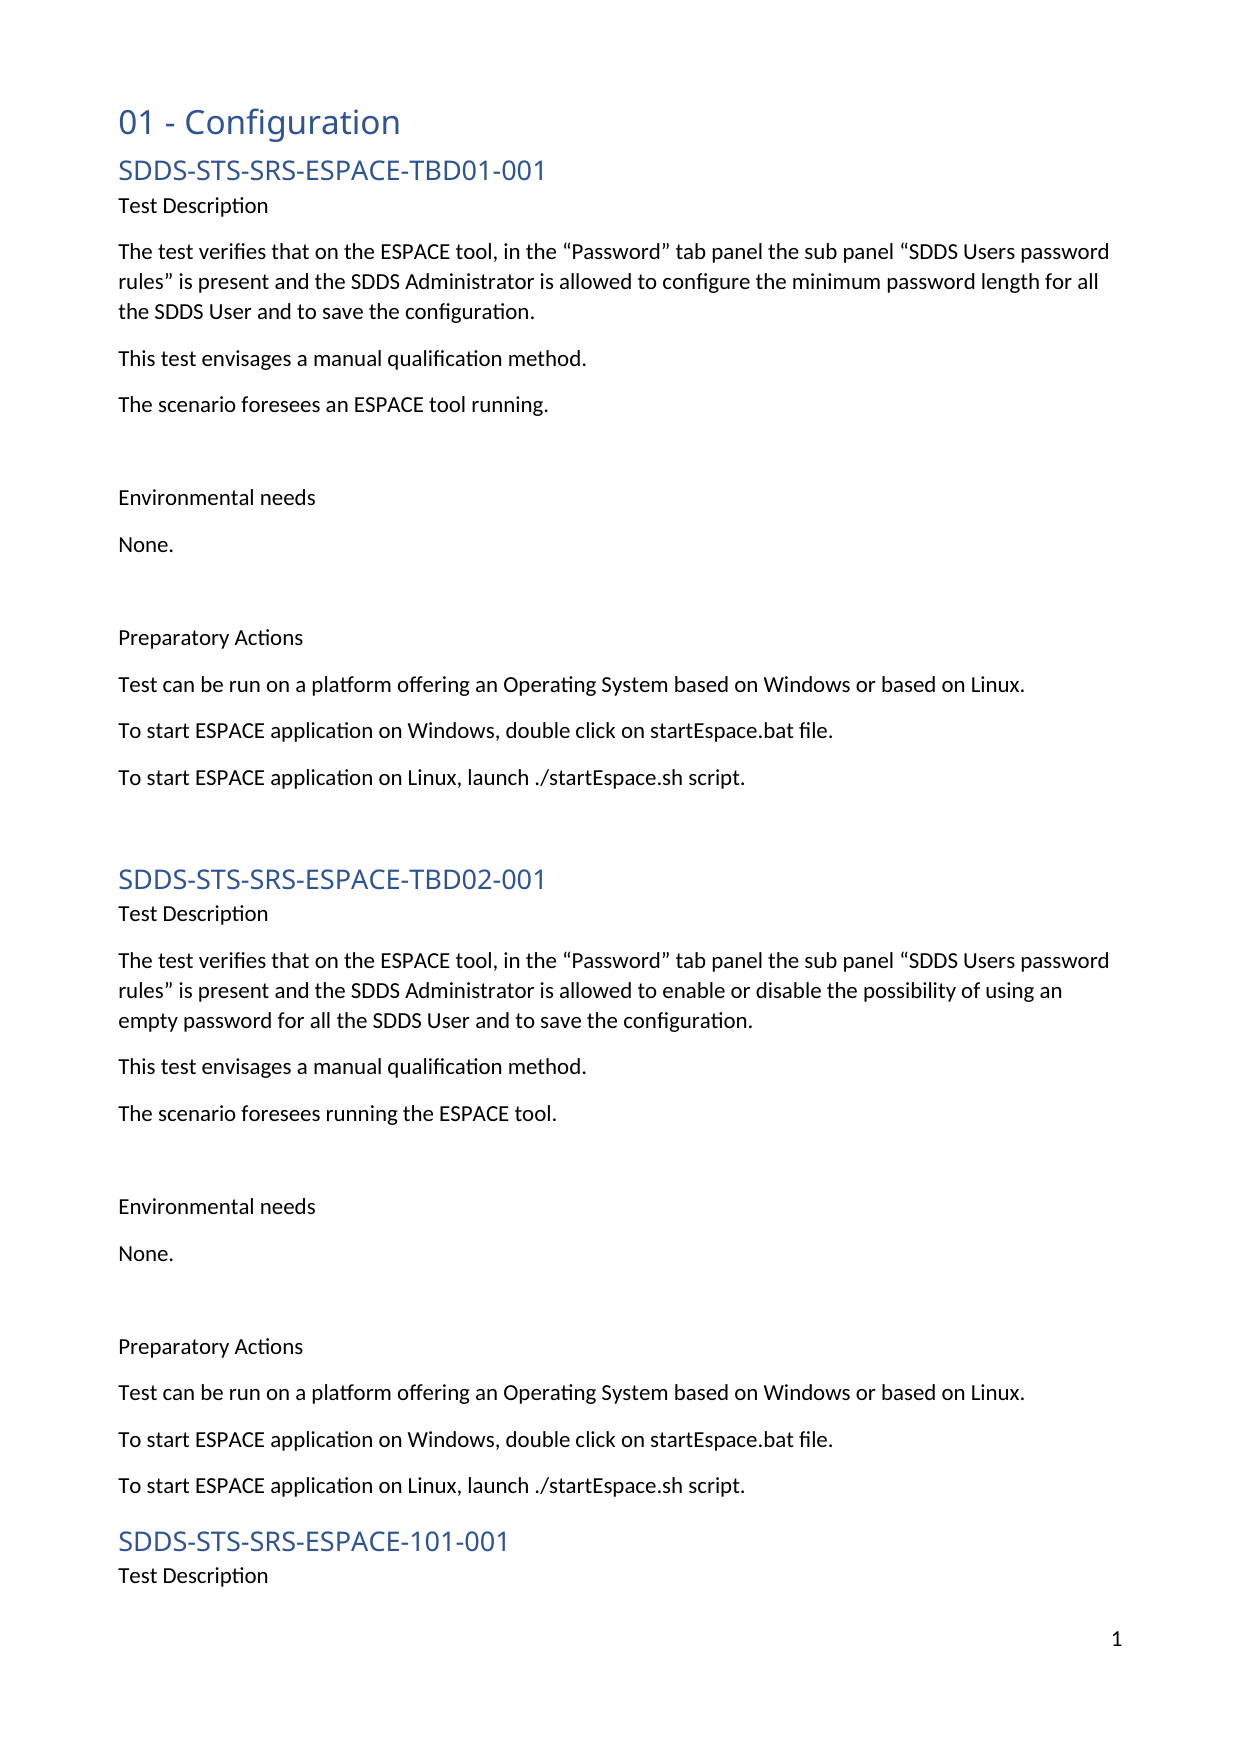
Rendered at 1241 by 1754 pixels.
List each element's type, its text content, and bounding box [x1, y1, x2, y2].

text Test can be run on a platform offering an Operating System based on Windows or based on Linux. [118, 670, 1122, 698]
text The scenario foresees running the ESPACE tool. [118, 1099, 1122, 1127]
subtitle SDDS-STS-SRS-ESPACE-TBD02-001 [118, 860, 1122, 897]
subtitle 01 - Configuration [118, 99, 1122, 144]
text The test verifies that on the ESPACE tool, in the “Password” tab panel the sub panel “SDDS Users password rules” is present and the SDDS Administrator is allowed to enable or disable the possibility of using an empty password for all the SDDS User and to save the configuration. [118, 946, 1122, 1034]
text Preparatory Actions [118, 1332, 1122, 1360]
text To start ESPACE application on Linux, launch ./startEspace.sh script. [118, 763, 1122, 791]
subtitle SDDS-STS-SRS-ESPACE-101-001 [118, 1522, 1122, 1559]
text None. [118, 1239, 1122, 1267]
text Environmental needs [118, 1192, 1122, 1220]
text Preparatory Actions [118, 623, 1122, 651]
text This test envisages a manual qualification method. [118, 344, 1122, 372]
text Test can be run on a platform offering an Operating System based on Windows or based on Linux. [118, 1378, 1122, 1406]
text Test Description [118, 1562, 1122, 1589]
text Test Description [118, 191, 1122, 219]
text None. [118, 530, 1122, 558]
text To start ESPACE application on Windows, double click on startEspace.bat file. [118, 1425, 1122, 1453]
text Environmental needs [118, 483, 1122, 511]
text This test envisages a manual qualification method. [118, 1052, 1122, 1080]
text Test Description [118, 899, 1122, 927]
text To start ESPACE application on Linux, launch ./startEspace.sh script. [118, 1471, 1122, 1499]
text To start ESPACE application on Windows, double click on startEspace.bat file. [118, 716, 1122, 744]
text The scenario foresees an ESPACE tool running. [118, 390, 1122, 418]
subtitle SDDS-STS-SRS-ESPACE-TBD01-001 [118, 151, 1122, 188]
text The test verifies that on the ESPACE tool, in the “Password” tab panel the sub panel “SDDS Users password rules” is present and the SDDS Administrator is allowed to configure the minimum password length for all the SDDS User and to save the configuration. [118, 237, 1122, 325]
